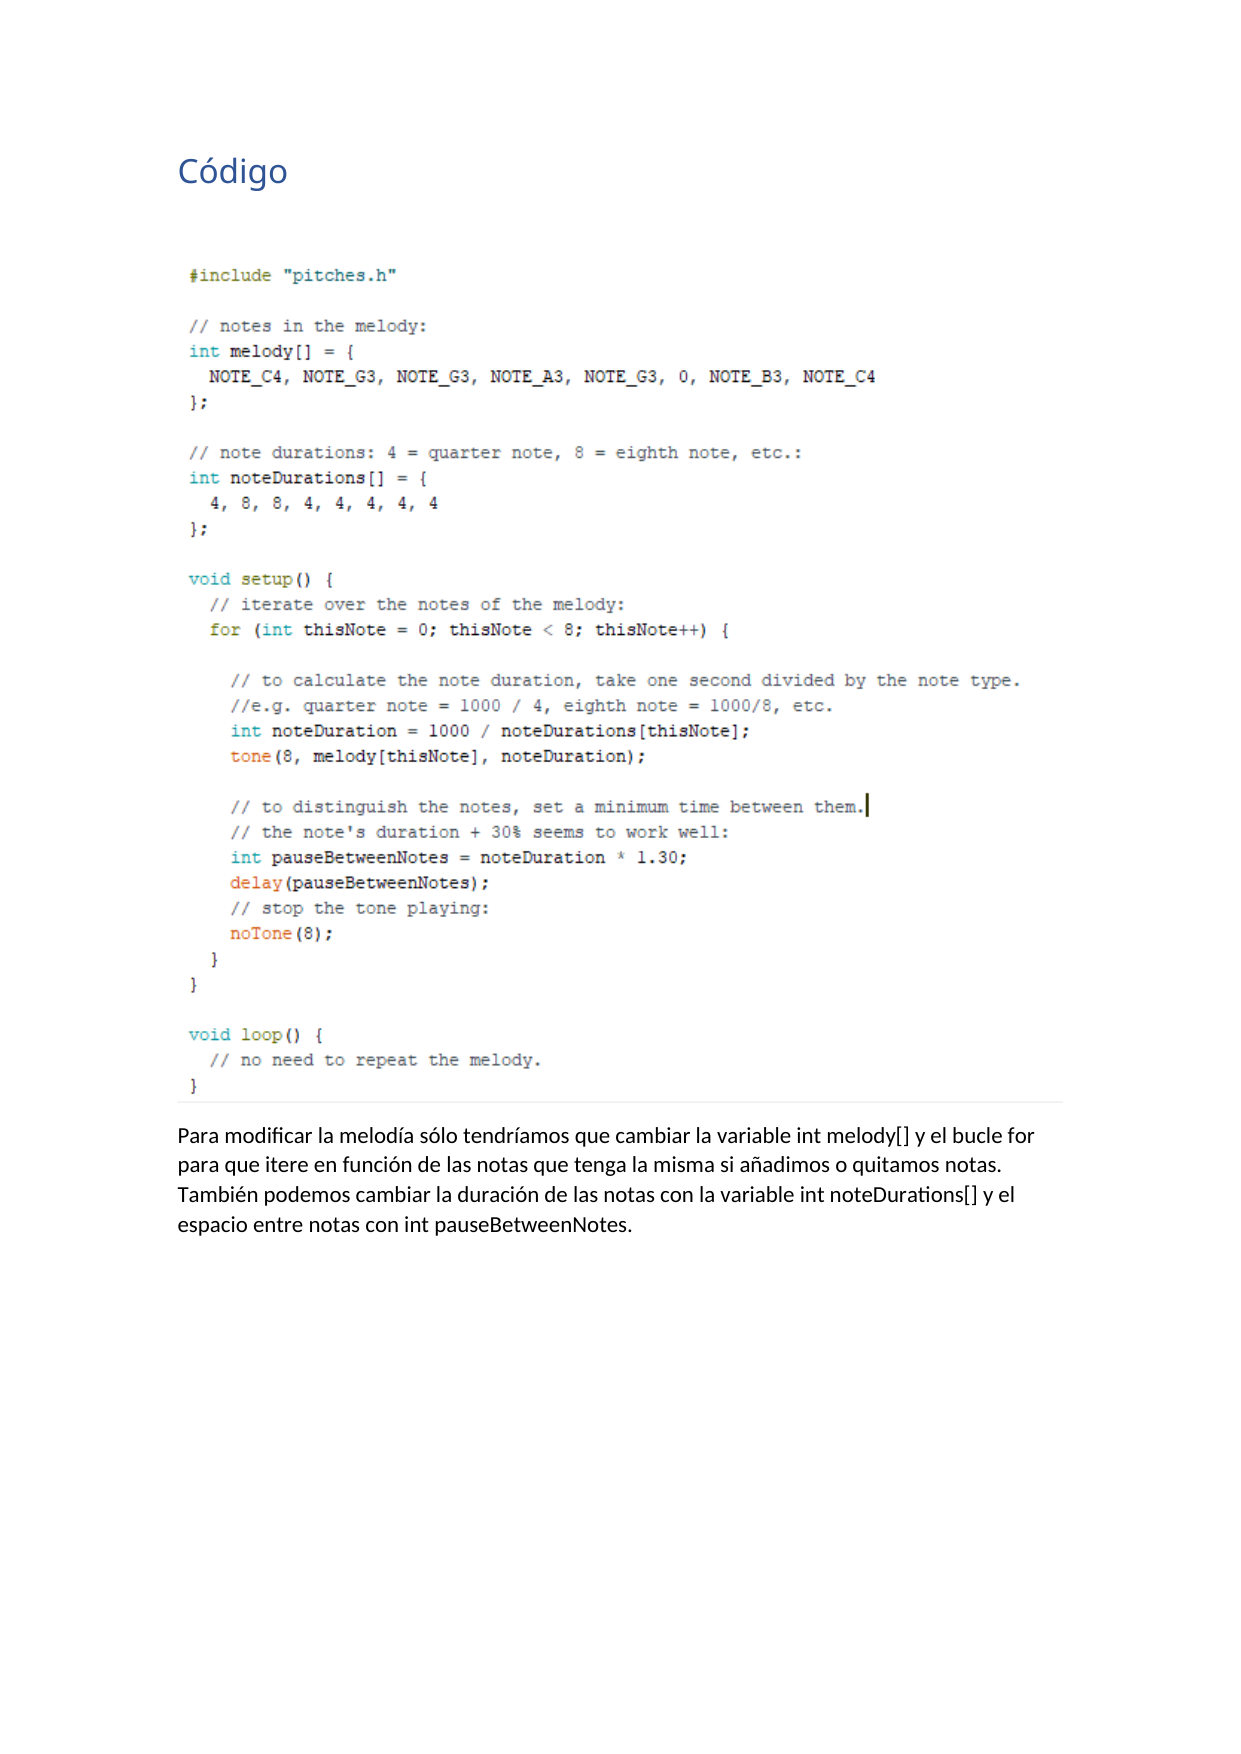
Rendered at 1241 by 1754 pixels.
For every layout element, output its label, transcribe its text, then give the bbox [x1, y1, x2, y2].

subtitle Código [177, 148, 1063, 193]
text Para modificar la melodía sólo tendríamos que cambiar la variable int melody[] y el bucle for para que itere en función de las notas que tenga la misma si añadimos o quitamos notas. También podemos cambiar la duración de las notas con la variable int noteDurations[] y el espacio entre notas con int pauseBetweenNotes. [177, 1121, 1063, 1238]
